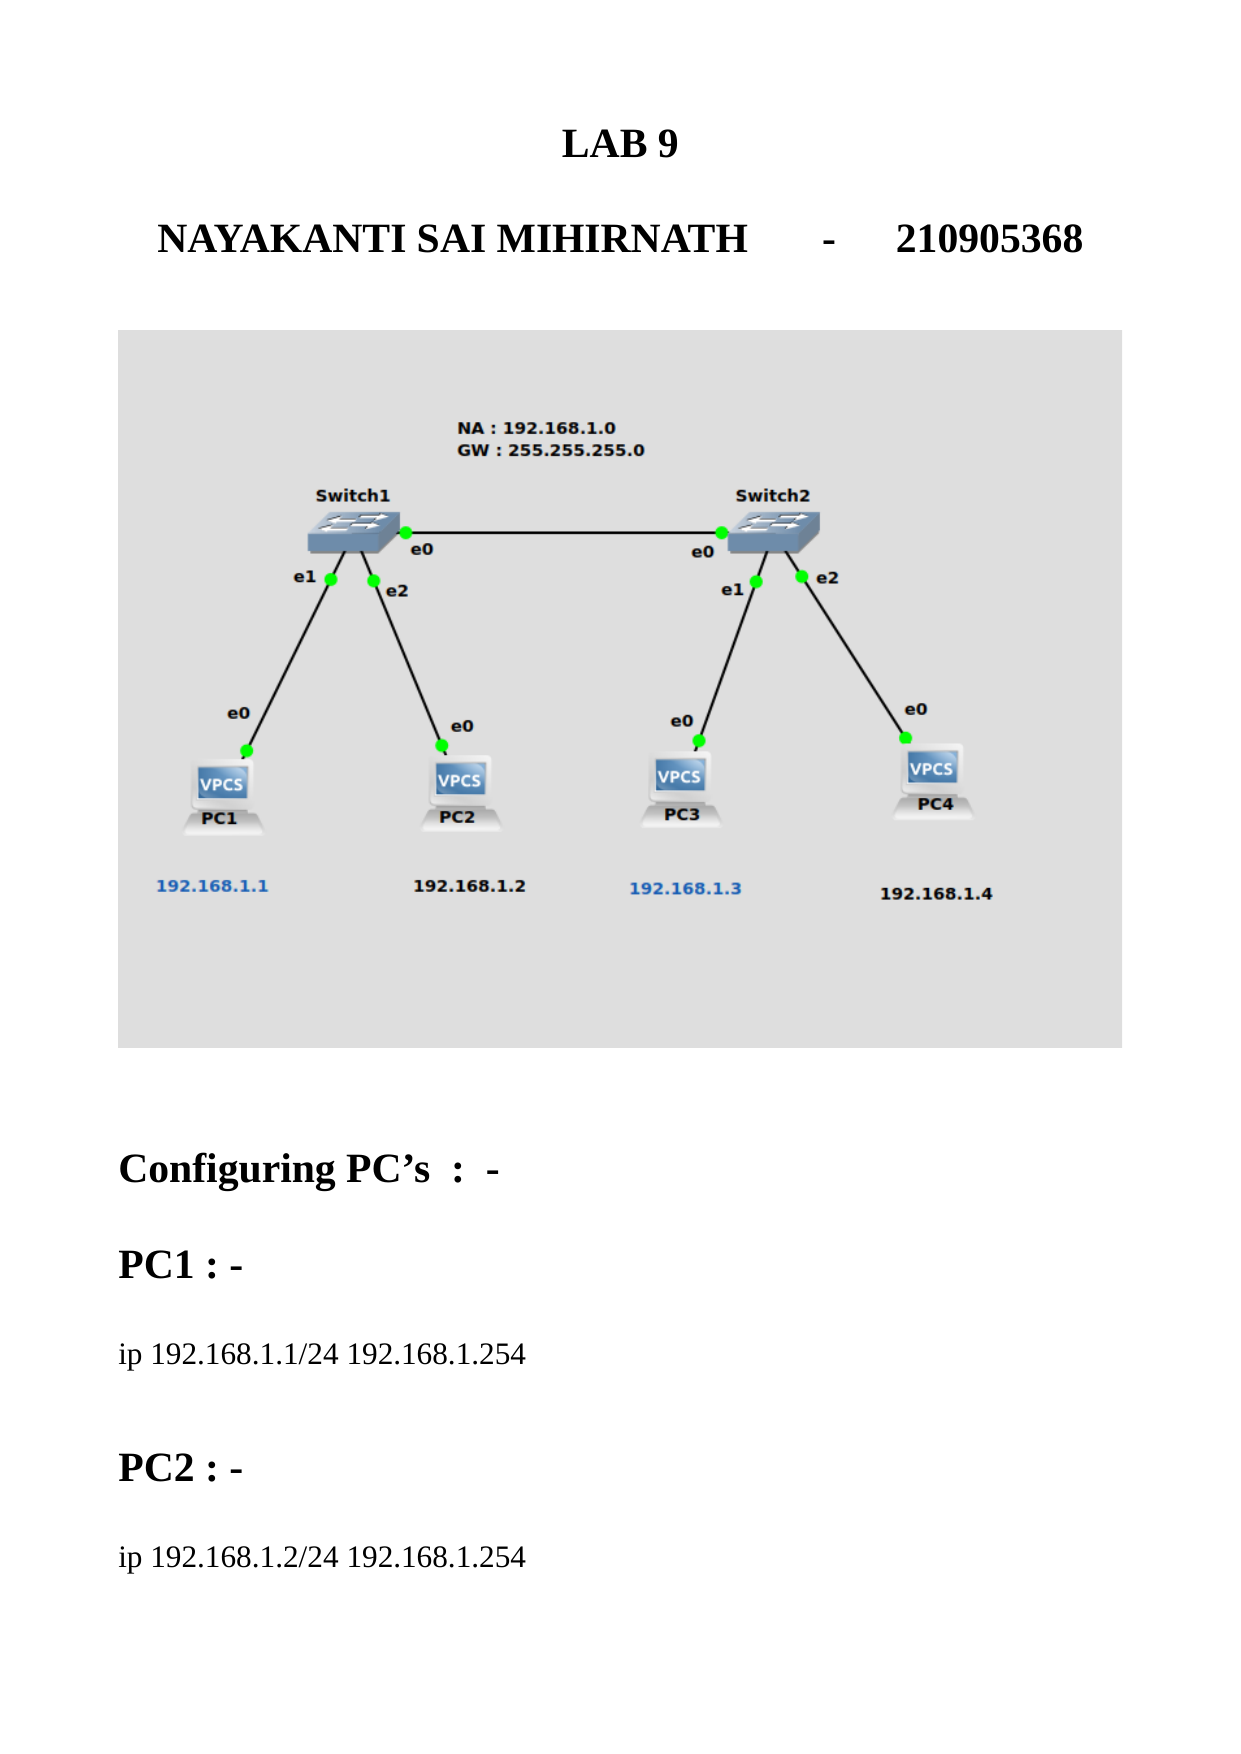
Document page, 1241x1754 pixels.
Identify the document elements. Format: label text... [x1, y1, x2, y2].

text LAB 9 [118, 118, 1122, 166]
text Configuring PC’s : - [118, 1143, 1122, 1191]
text ip 192.168.1.2/24 192.168.1.254 [118, 1539, 1122, 1574]
text ip 192.168.1.1/24 192.168.1.254 [118, 1335, 1122, 1371]
picture [118, 330, 1123, 1048]
text PC1 : - [118, 1239, 1122, 1287]
text PC2 : - [118, 1443, 1122, 1491]
text NAYAKANTI SAI MIHIRNATH - 210905368 [118, 214, 1122, 262]
